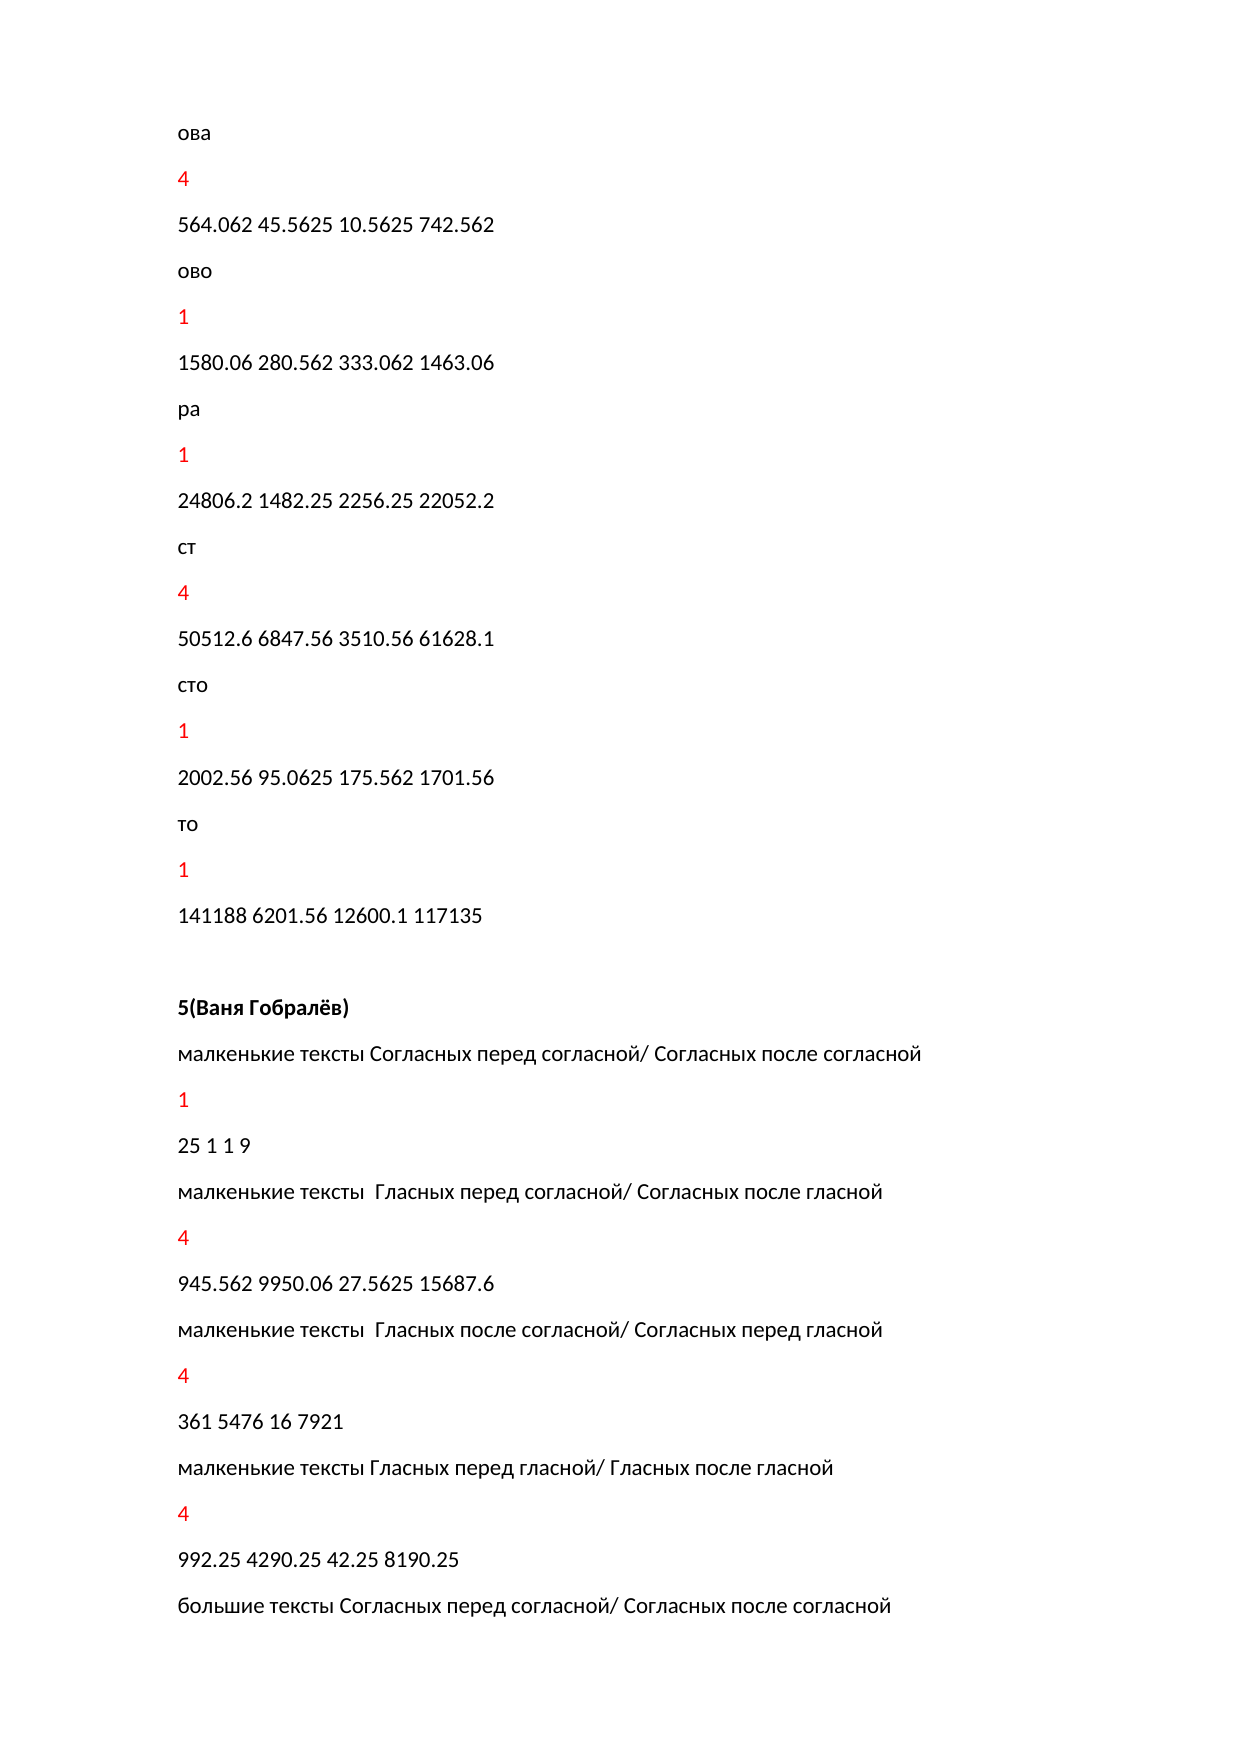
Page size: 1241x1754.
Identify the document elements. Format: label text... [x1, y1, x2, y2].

text 5(Ваня Гобралёв) [177, 993, 1152, 1021]
text 1 [177, 440, 1152, 468]
text 24806.2 1482.25 2256.25 22052.2 [177, 486, 1152, 514]
text 361 5476 16 7921 [177, 1407, 1152, 1435]
text малкенькие тексты Гласных после согласной/ Согласных перед гласной [177, 1315, 1152, 1343]
text 4 [177, 1223, 1152, 1251]
text ст [177, 532, 1152, 561]
text 1 [177, 302, 1152, 330]
text 2002.56 95.0625 175.562 1701.56 [177, 763, 1152, 791]
text то [177, 809, 1152, 837]
text 25 1 1 9 [177, 1131, 1152, 1159]
text 1 [177, 717, 1152, 745]
text 1580.06 280.562 333.062 1463.06 [177, 348, 1152, 376]
text большие тексты Согласных перед согласной/ Согласных после согласной [177, 1591, 1152, 1619]
text 945.562 9950.06 27.5625 15687.6 [177, 1269, 1152, 1297]
text 141188 6201.56 12600.1 117135 [177, 901, 1152, 929]
text 4 [177, 164, 1152, 192]
text 4 [177, 1499, 1152, 1527]
text 50512.6 6847.56 3510.56 61628.1 [177, 624, 1152, 653]
text ово [177, 256, 1152, 284]
text 992.25 4290.25 42.25 8190.25 [177, 1545, 1152, 1573]
text 1 [177, 855, 1152, 883]
text малкенькие тексты Согласных перед согласной/ Согласных после согласной [177, 1039, 1152, 1067]
text сто [177, 671, 1152, 699]
text 564.062 45.5625 10.5625 742.562 [177, 210, 1152, 238]
text малкенькие тексты Гласных перед согласной/ Согласных после гласной [177, 1177, 1152, 1205]
text 1 [177, 1085, 1152, 1113]
text 4 [177, 578, 1152, 607]
text 4 [177, 1361, 1152, 1389]
text малкенькие тексты Гласных перед гласной/ Гласных после гласной [177, 1453, 1152, 1481]
text ра [177, 394, 1152, 422]
text ова [177, 118, 1152, 146]
